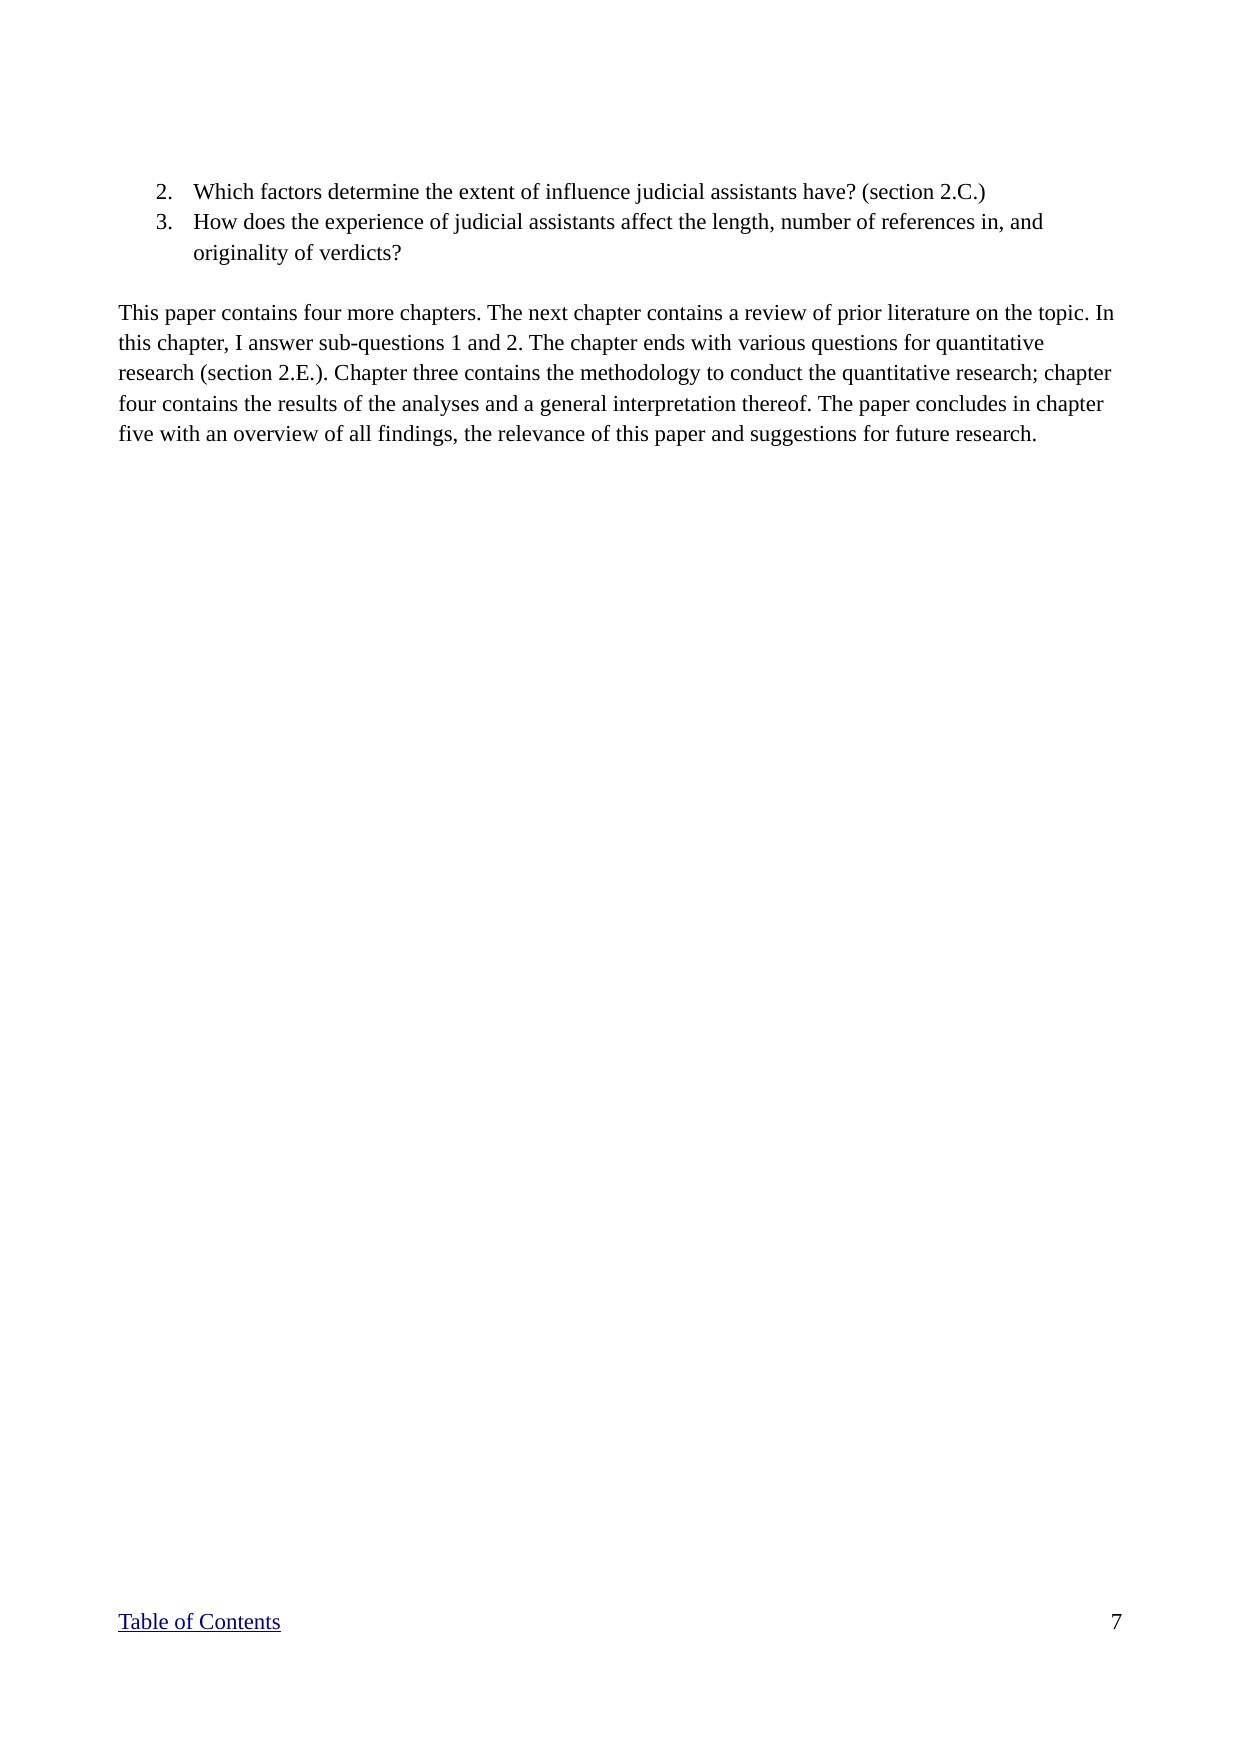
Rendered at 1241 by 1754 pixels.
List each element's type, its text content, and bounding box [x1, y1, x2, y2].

list How does the experience of judicial assistants affect the length, number of references in, and originality of verdicts? [156, 208, 1122, 265]
text This paper contains four more chapters. The next chapter contains a review of prior literature on the topic. In this chapter, I answer sub-questions 1 and 2. The chapter ends with various questions for quantitative research (section 2.E.). Chapter three contains the methodology to conduct the quantitative research; chapter four contains the results of the analyses and a general interpretation thereof. The paper concludes in chapter five with an overview of all findings, the relevance of this paper and suggestions for future research. [118, 299, 1122, 446]
list Which factors determine the extent of influence judicial assistants have? (section 2.C.) [156, 178, 1122, 204]
